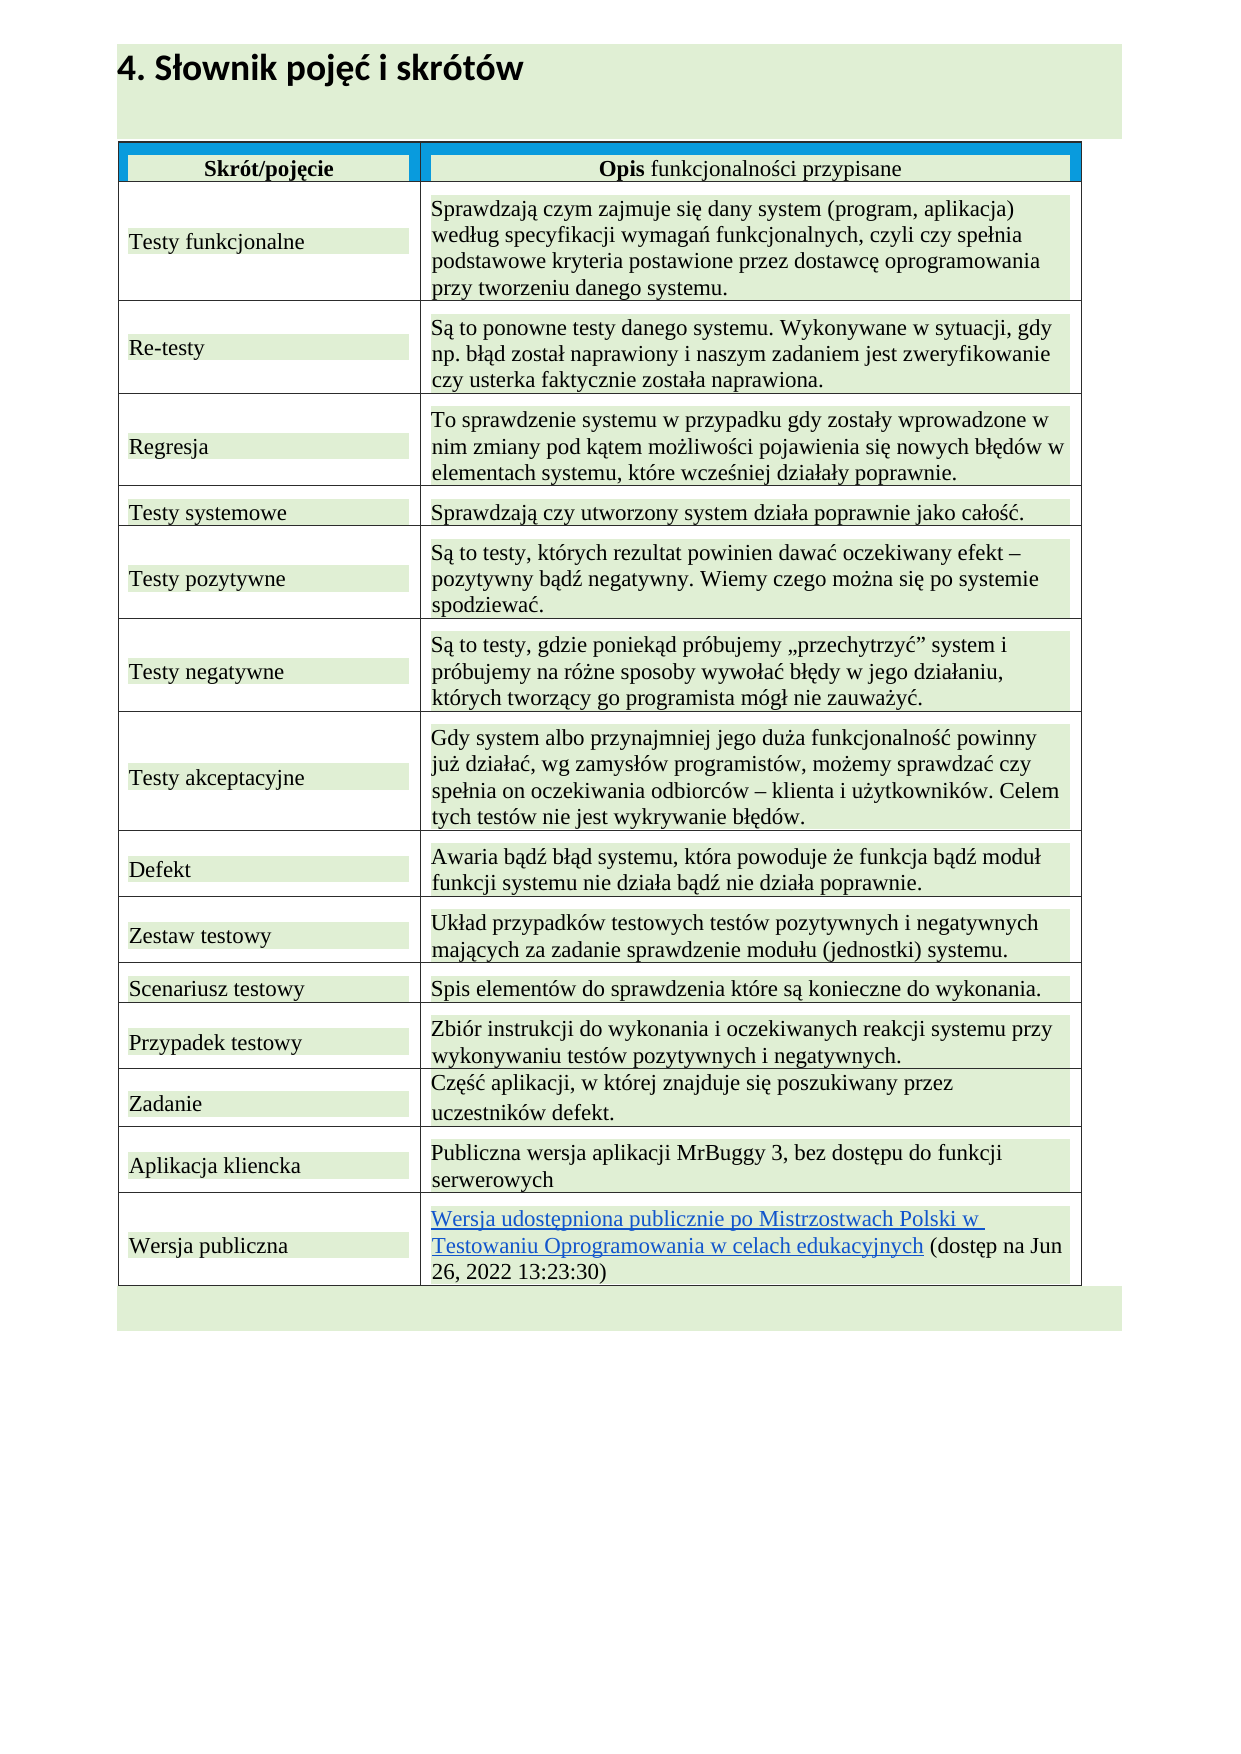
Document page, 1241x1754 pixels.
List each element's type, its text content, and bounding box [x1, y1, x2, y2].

table_cell Publiczna wersja aplikacji MrBuggy 3, bez dostępu do funkcji serwerowych [421, 1127, 1081, 1192]
table_cell Są to testy, gdzie poniekąd próbujemy „przechytrzyć” system i próbujemy na różne sposoby wywołać błędy w jego działaniu, których tworzący go programista mógł nie zauważyć. [421, 619, 1081, 711]
table_cell Zbiór instrukcji do wykonania i oczekiwanych reakcji systemu przy wykonywaniu testów pozytywnych i negatywnych. [421, 1003, 1081, 1068]
table_cell Są to testy, których rezultat powinien dawać oczekiwany efekt – pozytywny bądź negatywny. Wiemy czego można się po systemie spodziewać. [421, 526, 1081, 618]
table_cell Wersja publiczna [119, 1193, 420, 1284]
table_cell Gdy system albo przynajmniej jego duża funkcjonalność powinny już działać, wg zamysłów programistów, możemy sprawdzać czy spełnia on oczekiwania odbiorców – klienta i użytkowników. Celem tych testów nie jest wykrywanie błędów. [421, 712, 1081, 829]
table_cell To sprawdzenie systemu w przypadku gdy zostały wprowadzone w nim zmiany pod kątem możliwości pojawienia się nowych błędów w elementach systemu, które wcześniej działały poprawnie. [421, 394, 1081, 485]
table_cell Aplikacja kliencka [119, 1127, 420, 1192]
table_cell Testy negatywne [119, 619, 420, 711]
table_cell Są to ponowne testy danego systemu. Wykonywane w sytuacji, gdy np. błąd został naprawiony i naszym zadaniem jest zweryfikowanie czy usterka faktycznie została naprawiona. [421, 301, 1081, 393]
table_cell Zadanie [119, 1069, 420, 1126]
table_cell Awaria bądź błąd systemu, która powoduje że funkcja bądź moduł funkcji systemu nie działa bądź nie działa poprawnie. [421, 831, 1081, 896]
table_cell Spis elementów do sprawdzenia które są konieczne do wykonania. [421, 963, 1081, 1002]
table_cell Testy pozytywne [119, 526, 420, 618]
table_cell Układ przypadków testowych testów pozytywnych i negatywnych mających za zadanie sprawdzenie modułu (jednostki) systemu. [421, 897, 1081, 962]
table_cell Sprawdzają czym zajmuje się dany system (program, aplikacja) według specyfikacji wymagań funkcjonalnych, czyli czy spełnia podstawowe kryteria postawione przez dostawcę oprogramowania przy tworzeniu danego systemu. [421, 182, 1081, 300]
table_cell Re-testy [119, 301, 420, 393]
table_cell Przypadek testowy [119, 1003, 420, 1068]
table_header Skrót/pojęcie [119, 143, 420, 181]
table_header Opis funkcjonalności przypisane [421, 143, 1081, 181]
table_cell Regresja [119, 394, 420, 485]
table_cell Testy funkcjonalne [119, 182, 420, 300]
table_cell Defekt [119, 831, 420, 896]
table_cell Scenariusz testowy [119, 963, 420, 1002]
subtitle 4. Słownik pojęć i skrótów [117, 44, 1122, 139]
table_cell Sprawdzają czy utworzony system działa poprawnie jako całość. [421, 486, 1081, 525]
table_cell Testy systemowe [119, 486, 420, 525]
table_cell Wersja udostępniona publicznie po Mistrzostwach Polski w Testowaniu Oprogramowania w celach edukacyjnych (dostęp na Jun 26, 2022 13:23:30) [421, 1193, 1081, 1284]
table_cell Testy akceptacyjne [119, 712, 420, 829]
table_cell Zestaw testowy [119, 897, 420, 962]
